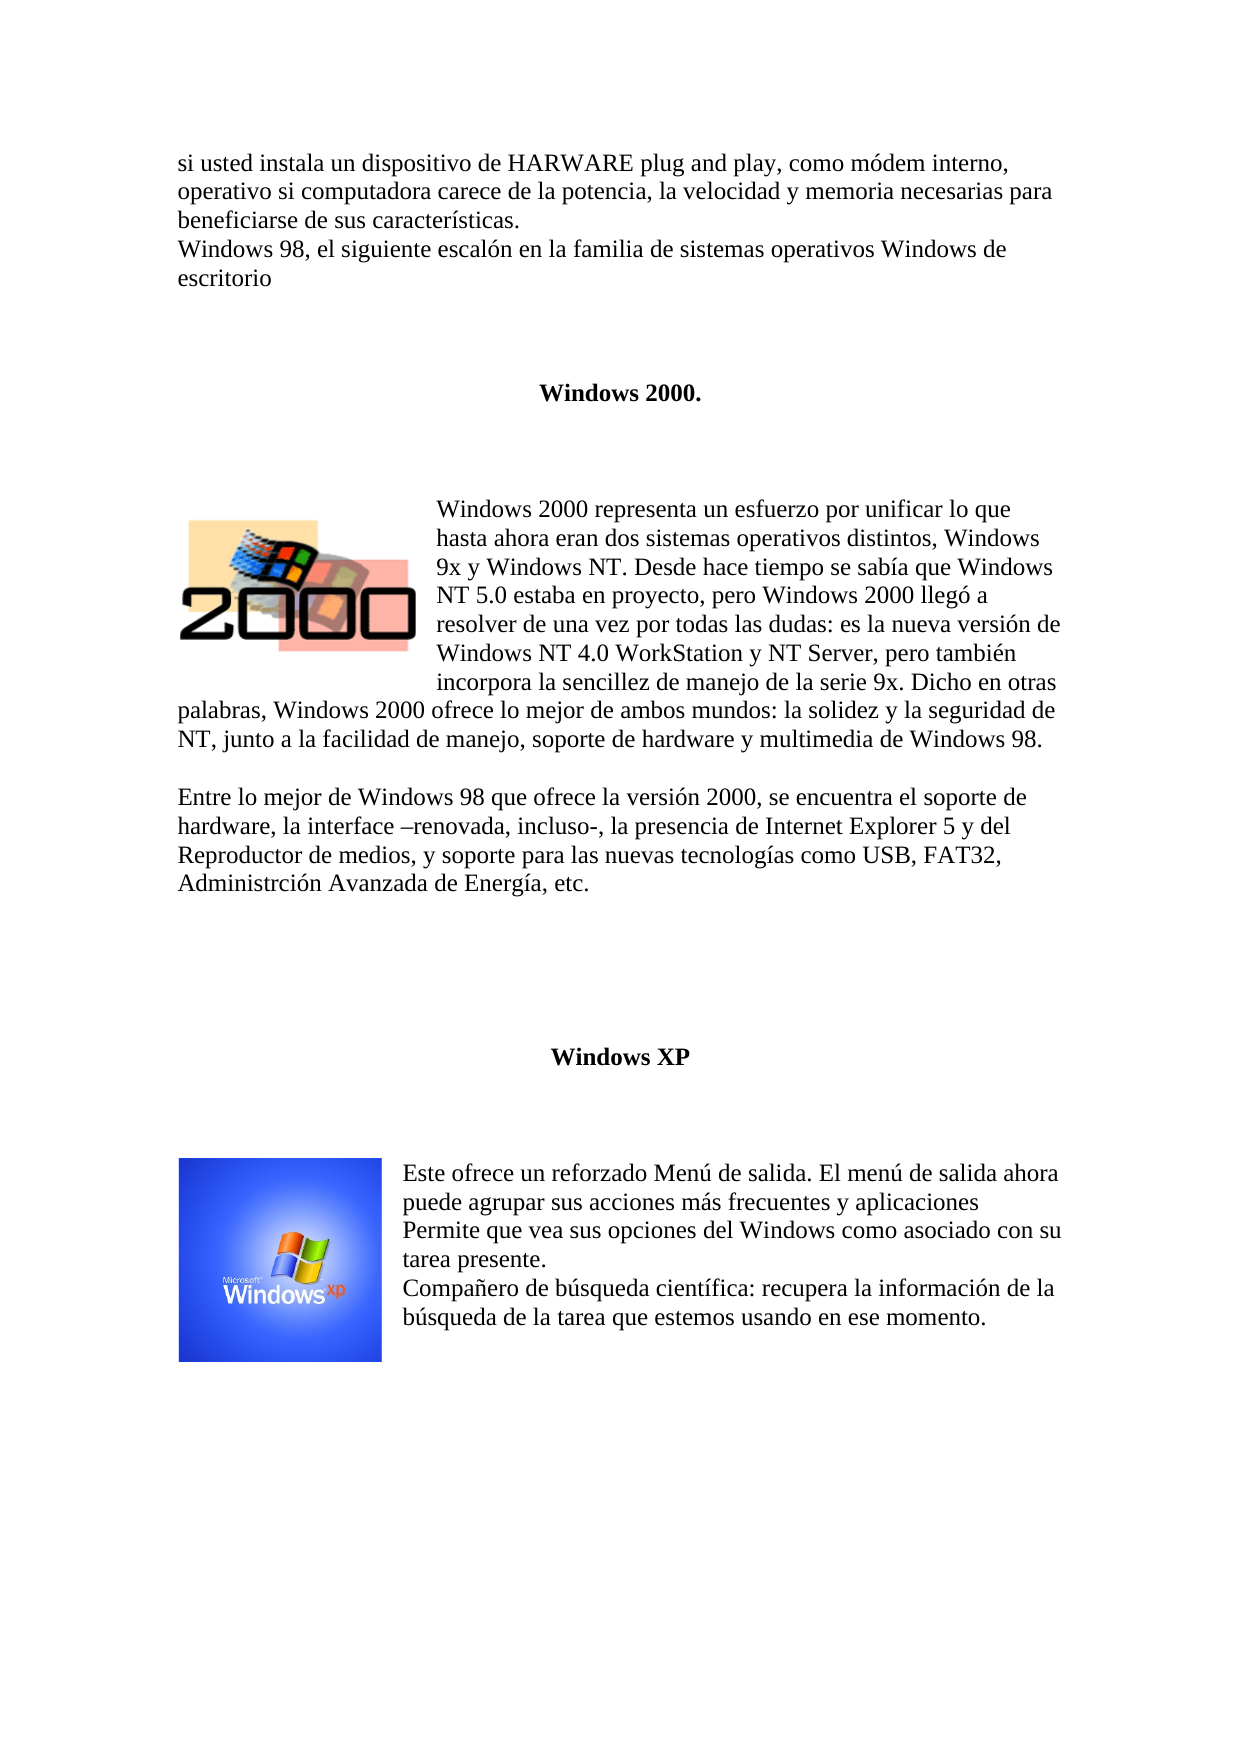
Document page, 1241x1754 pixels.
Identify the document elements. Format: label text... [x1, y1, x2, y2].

picture [178, 1158, 382, 1362]
text Windows 2000 representa un esfuerzo por unificar lo que hasta ahora eran dos sistemas operativos distintos, Windows 9x y Windows NT. Desde hace tiempo se sabía que Windows NT 5.0 estaba en proyecto, pero Windows 2000 llegó a resolver de una vez por todas las dudas: es la nueva versión de Windows NT 4.0 WorkStation y NT Server, pero también incorpora la sencillez de manejo de la serie 9x. Dicho en otras palabras, Windows 2000 ofrece lo mejor de ambos mundos: la solidez y la seguridad de NT, junto a la facilidad de manejo, soporte de hardware y multimedia de Windows 98. [177, 494, 1063, 753]
text Entre lo mejor de Windows 98 que ofrece la versión 2000, se encuentra el soporte de hardware, la interface –renovada, incluso-, la presencia de Internet Explorer 5 y del Reproductor de medios, y soporte para las nuevas tecnologías como USB, FAT32, Administrción Avanzada de Energía, etc. [177, 782, 1063, 897]
text si usted instala un dispositivo de HARWARE plug and play, como módem interno, operativo si computadora carece de la potencia, la velocidad y memoria necesarias para beneficiarse de sus características. Windows 98, el siguiente escalón en la familia de sistemas operativos Windows de escritorio [177, 148, 1063, 291]
text Este ofrece un reforzado Menú de salida. El menú de salida ahora puede agrupar sus acciones más frecuentes y aplicaciones Permite que vea sus opciones del Windows como asociado con su tarea presente. Compañero de búsqueda científica: recupera la información de la búsqueda de la tarea que estemos usando en ese momento. [383, 1158, 1063, 1331]
text Windows XP [177, 1042, 1063, 1071]
picture [178, 495, 416, 674]
text Windows 2000. [177, 378, 1063, 407]
